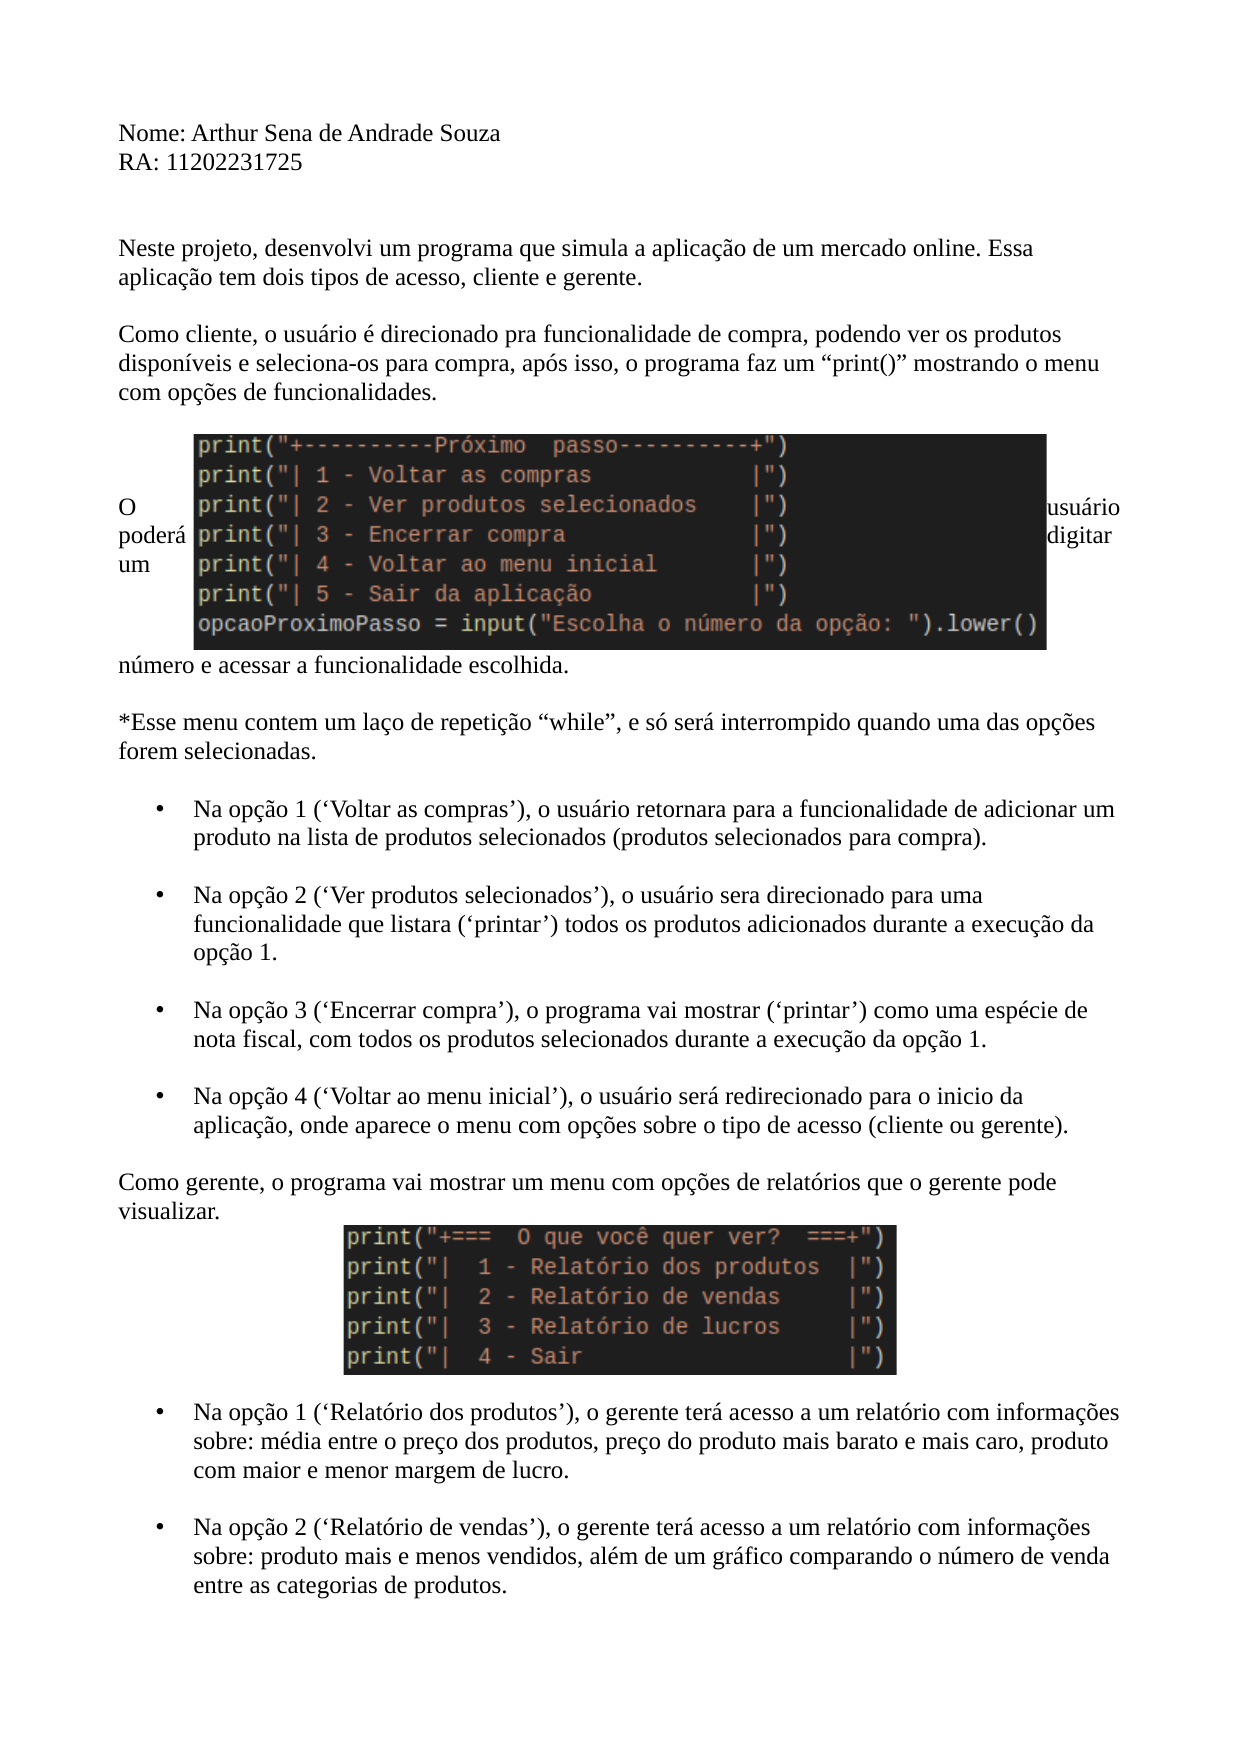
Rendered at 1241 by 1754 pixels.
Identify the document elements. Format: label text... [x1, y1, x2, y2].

list Na opção 1 (‘Voltar as compras’), o usuário retornara para a funcionalidade de adicionar um produto na lista de produtos selecionados (produtos selecionados para compra). [156, 794, 1122, 851]
list Na opção 3 (‘Encerrar compra’), o programa vai mostrar (‘printar’) como uma espécie de nota fiscal, com todos os produtos selecionados durante a execução da opção 1. [156, 995, 1122, 1052]
text Como gerente, o programa vai mostrar um menu com opções de relatórios que o gerente pode visualizar. [118, 1167, 1122, 1225]
list Na opção 1 (‘Relatório dos produtos’), o gerente terá acesso a um relatório com informações sobre: média entre o preço dos produtos, preço do produto mais barato e mais caro, produto com maior e menor margem de lucro. [156, 1397, 1122, 1484]
text Nome: Arthur Sena de Andrade Souza [118, 118, 1122, 147]
text Neste projeto, desenvolvi um programa que simula a aplicação de um mercado online. Essa aplicação tem dois tipos de acesso, cliente e gerente. [118, 233, 1122, 291]
list Na opção 2 (‘Relatório de vendas’), o gerente terá acesso a um relatório com informações sobre: produto mais e menos vendidos, além de um gráfico comparando o número de venda entre as categorias de produtos. [156, 1512, 1122, 1599]
text Como cliente, o usuário é direcionado pra funcionalidade de compra, podendo ver os produtos disponíveis e seleciona-os para compra, após isso, o programa faz um “print()” mostrando o menu com opções de funcionalidades. [118, 319, 1122, 406]
text RA: 11202231725 [118, 147, 1122, 176]
text O usuário poderá digitar um número e acessar a funcionalidade escolhida. [118, 492, 1122, 679]
text *Esse menu contem um laço de repetição “while”, e só será interrompido quando uma das opções forem selecionadas. [118, 707, 1122, 765]
list Na opção 2 (‘Ver produtos selecionados’), o usuário sera direcionado para uma funcionalidade que listara (‘printar’) todos os produtos adicionados durante a execução da opção 1. [156, 880, 1122, 966]
list Na opção 4 (‘Voltar ao menu inicial’), o usuário será redirecionado para o inicio da aplicação, onde aparece o menu com opções sobre o tipo de acesso (cliente ou gerente). [156, 1081, 1122, 1139]
